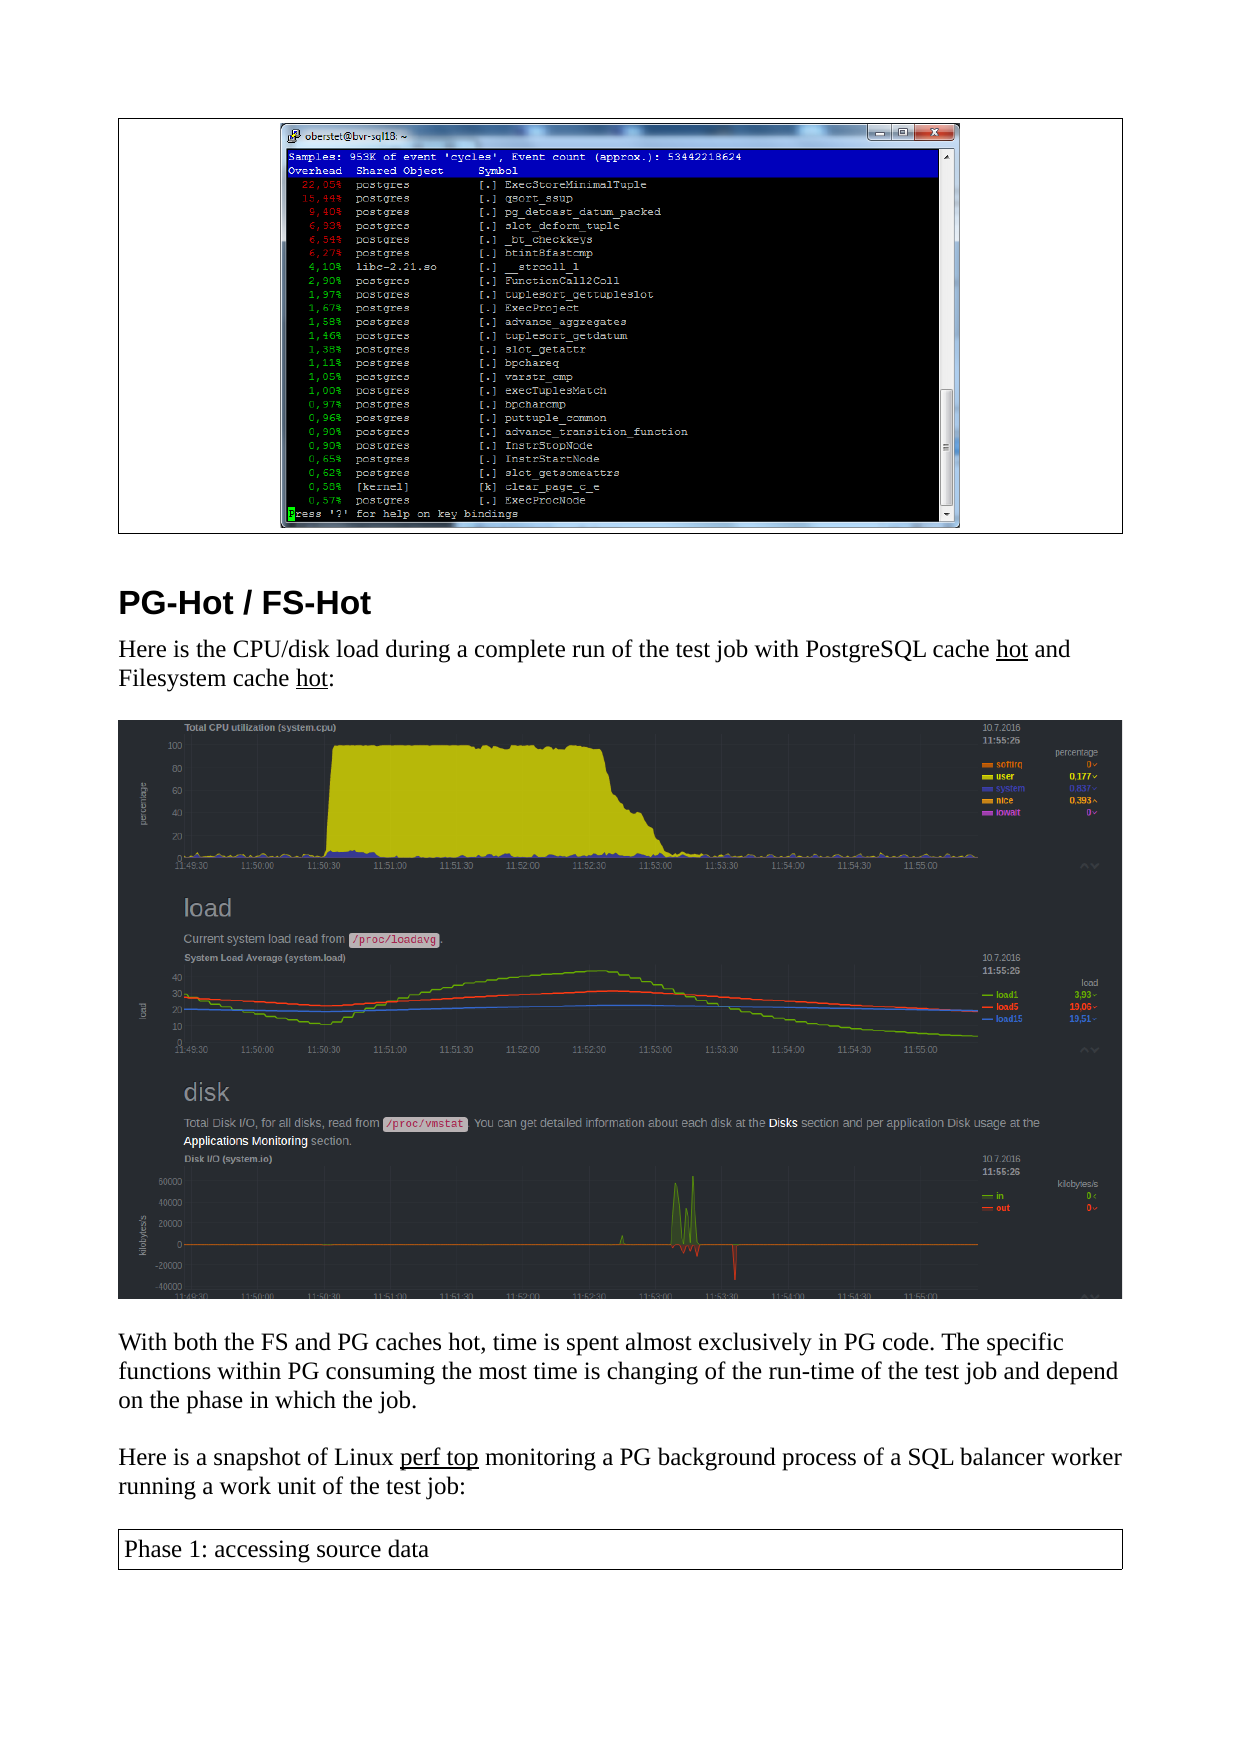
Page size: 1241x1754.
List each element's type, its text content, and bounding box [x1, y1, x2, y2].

text Here is the CPU/disk load during a complete run of the test job with PostgreSQL cache hot and Filesystem cache hot: [118, 634, 1122, 692]
picture [280, 123, 960, 528]
picture [118, 720, 1123, 1299]
subtitle PG-Hot / FS-Hot [118, 583, 1122, 622]
table_cell [119, 119, 1122, 533]
text Here is a snapshot of Linux perf top monitoring a PG background process of a SQL balancer worker running a work unit of the test job: [118, 1442, 1122, 1500]
table_header Phase 1: accessing source data [119, 1530, 1122, 1569]
text With both the FS and PG caches hot, time is spent almost exclusively in PG code. The specific functions within PG consuming the most time is changing of the run-time of the test job and depend on the phase in which the job. [118, 1327, 1122, 1413]
